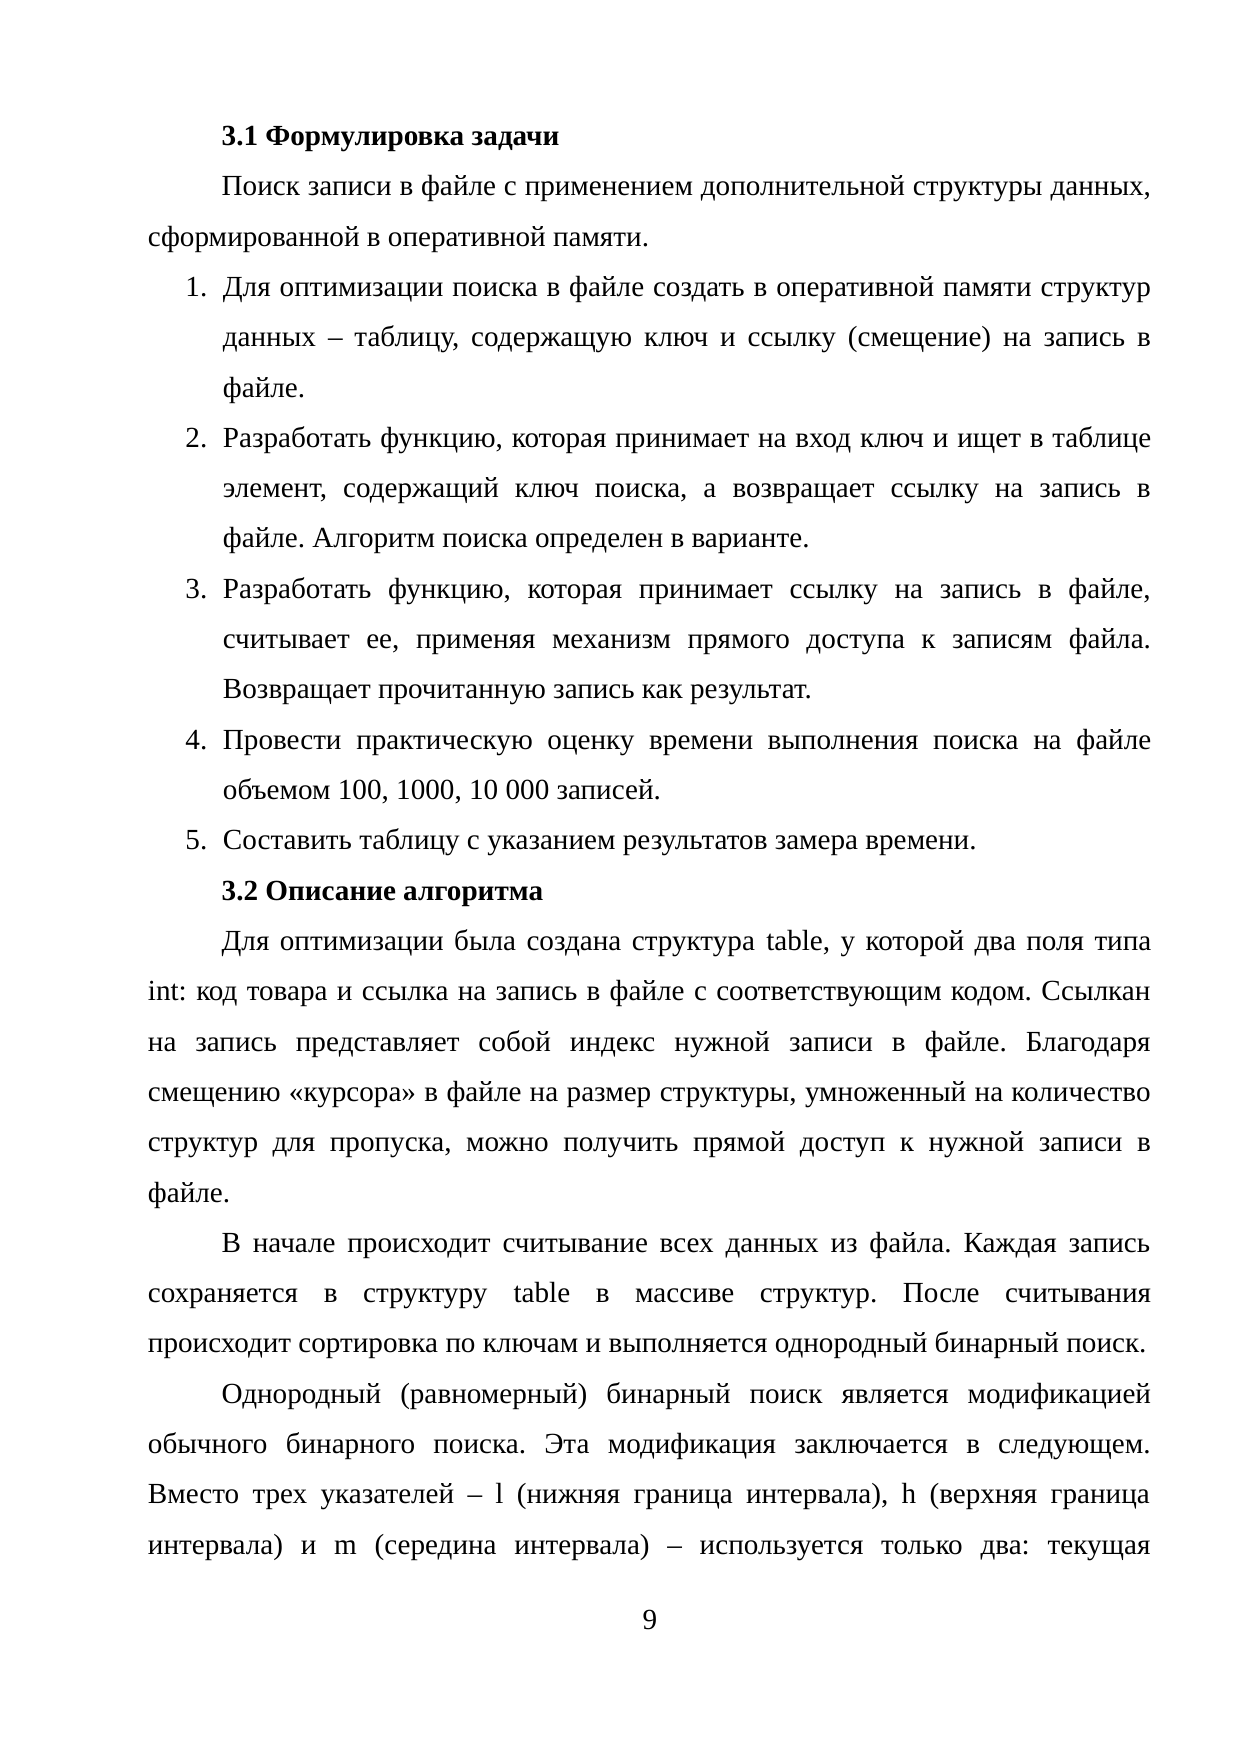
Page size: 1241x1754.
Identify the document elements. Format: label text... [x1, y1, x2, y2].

subtitle 3.2 Описание алгоритма [148, 873, 1152, 906]
text Однородный (равномерный) бинарный поиск является модификацией обычного бинарного поиска. Эта модификация заключается в следующем. Вместо трех указателей – l (нижняя граница интервала), h (верхняя граница интервала) и m (середина интервала) – используется только два: текущая [148, 1376, 1152, 1560]
list Провести практическую оценку времени выполнения поиска на файле объемом 100, 1000, 10 000 записей. [185, 722, 1152, 806]
subtitle 3.1 Формулировка задачи [148, 118, 1152, 152]
list Для оптимизации поиска в файле создать в оперативной памяти структур данных – таблицу, содержащую ключ и ссылку (смещение) на запись в файле. [185, 269, 1152, 403]
text Поиск записи в файле с применением дополнительной структуры данных, сформированной в оперативной памяти. [148, 168, 1152, 252]
list Разработать функцию, которая принимает на вход ключ и ищет в таблице элемент, содержащий ключ поиска, а возвращает ссылку на запись в файле. Алгоритм поиска определен в варианте. [185, 420, 1152, 554]
list Составить таблицу с указанием результатов замера времени. [185, 822, 1152, 856]
list Разработать функцию, которая принимает ссылку на запись в файле, считывает ее, применяя механизм прямого доступа к записям файла. Возвращает прочитанную запись как результат. [185, 571, 1152, 705]
text В начале происходит считывание всех данных из файла. Каждая запись сохраняется в структуру table в массиве структур. После считывания происходит сортировка по ключам и выполняется однородный бинарный поиск. [148, 1225, 1152, 1359]
text Для оптимизации была создана структура table, у которой два поля типа int: код товара и ссылка на запись в файле с соответствующим кодом. Ссылкан на запись представляет собой индекс нужной записи в файле. Благодаря смещению «курсора» в файле на размер структуры, умноженный на количество структур для пропуска, можно получить прямой доступ к нужной записи в файле. [148, 923, 1152, 1208]
